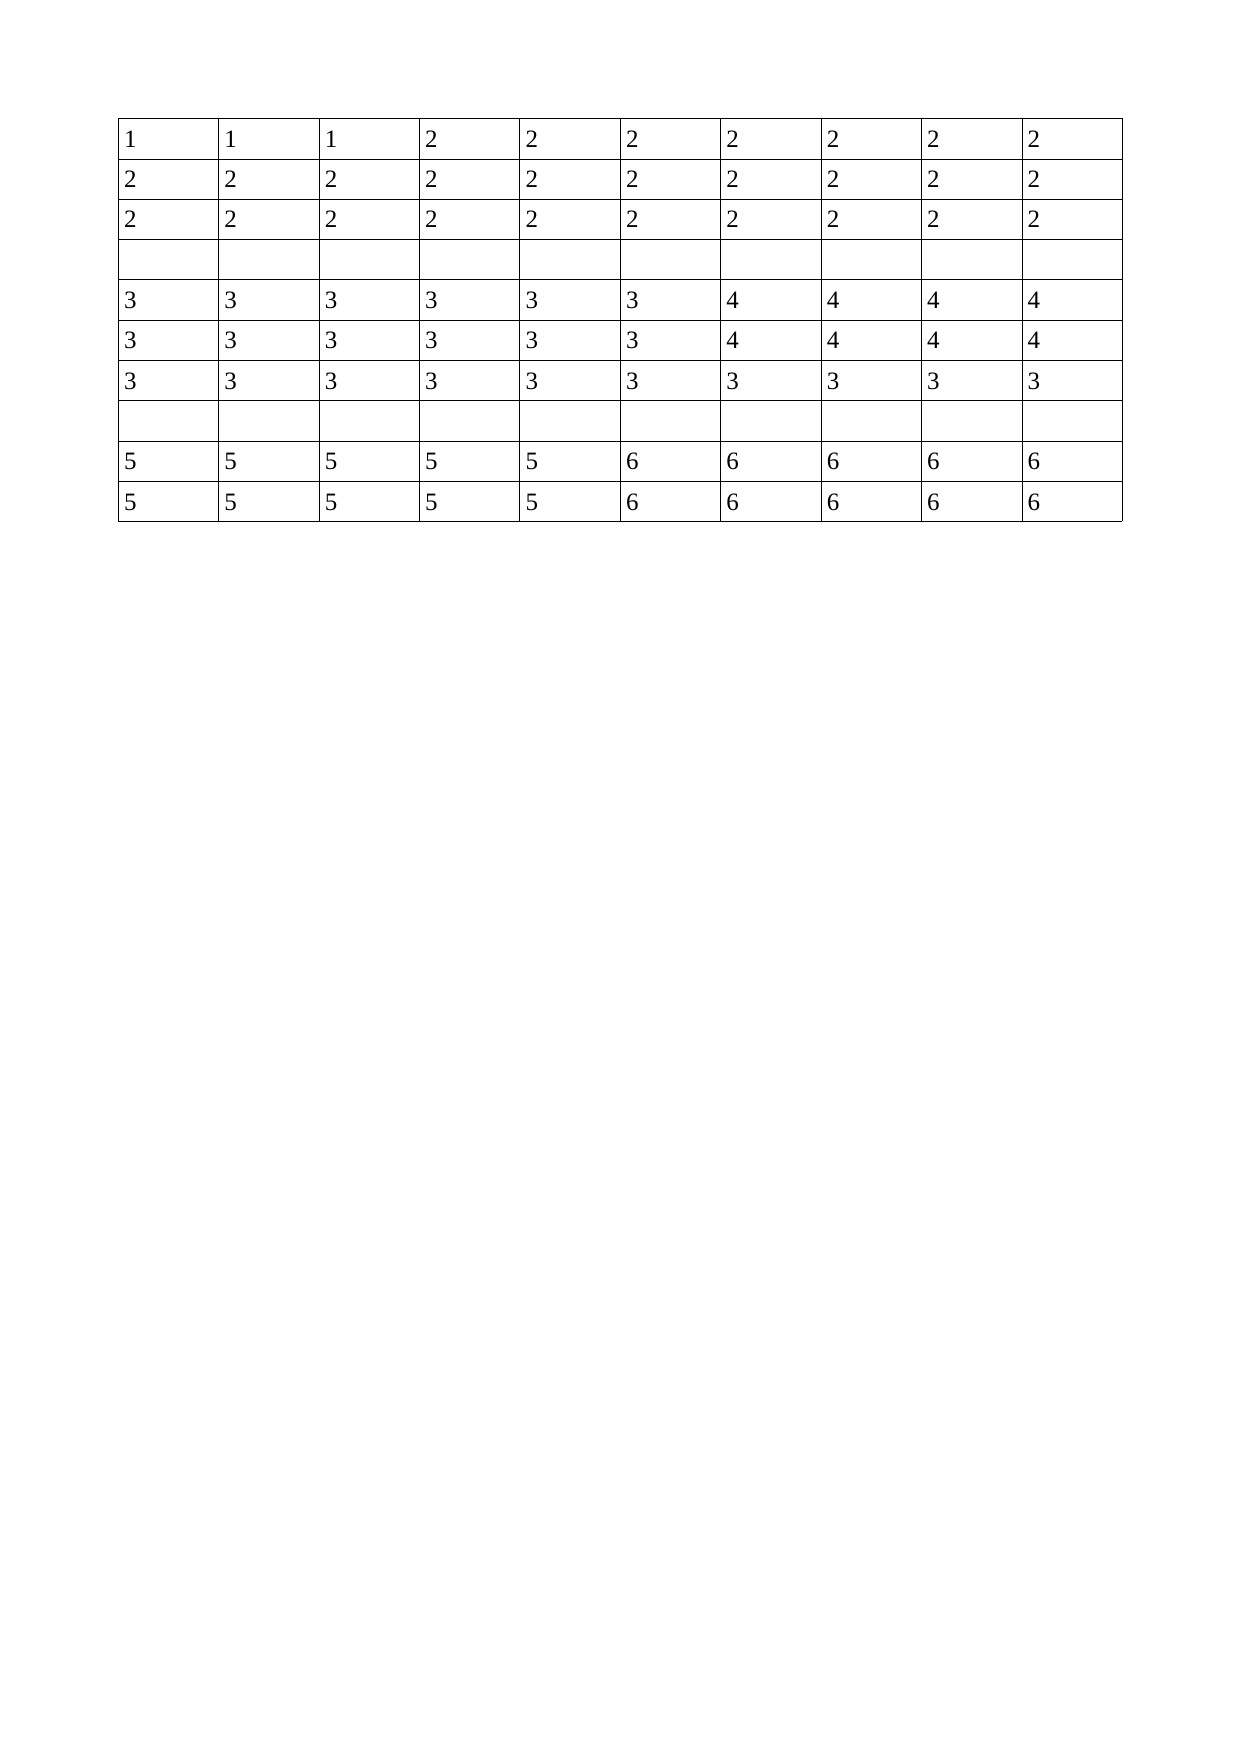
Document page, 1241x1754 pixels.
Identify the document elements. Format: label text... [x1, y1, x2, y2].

table_header 2 [621, 119, 720, 158]
table_cell 2 [520, 200, 620, 239]
table_cell 2 [420, 160, 519, 199]
table_cell [721, 401, 821, 441]
table_cell [621, 240, 720, 279]
table_header 1 [119, 119, 218, 158]
table_cell [822, 240, 921, 279]
table_cell 6 [822, 482, 921, 521]
table_cell 3 [219, 361, 319, 400]
table_cell 3 [520, 321, 620, 360]
table_cell 3 [119, 361, 218, 400]
table_cell 3 [420, 321, 519, 360]
table_cell [922, 240, 1022, 279]
table_cell [420, 401, 519, 441]
table_cell 6 [621, 442, 720, 481]
table_cell [721, 240, 821, 279]
table_cell 2 [1023, 160, 1122, 199]
table_cell 3 [1023, 361, 1122, 400]
table_cell 3 [721, 361, 821, 400]
table_cell 6 [922, 482, 1022, 521]
table_header 2 [822, 119, 921, 158]
table_cell 3 [219, 321, 319, 360]
table_cell [119, 401, 218, 441]
table_cell 2 [119, 160, 218, 199]
table_cell 2 [219, 200, 319, 239]
table_cell 4 [721, 321, 821, 360]
table_cell 2 [320, 200, 419, 239]
table_cell 5 [219, 442, 319, 481]
table_cell 2 [721, 200, 821, 239]
table_cell 3 [219, 280, 319, 320]
table_cell 2 [922, 200, 1022, 239]
table_cell 5 [320, 442, 419, 481]
table_cell [320, 401, 419, 441]
table_cell 3 [420, 361, 519, 400]
table_cell 3 [320, 361, 419, 400]
table_cell 3 [621, 280, 720, 320]
table_cell 3 [420, 280, 519, 320]
table_header 2 [922, 119, 1022, 158]
table_cell 6 [922, 442, 1022, 481]
table_cell 5 [320, 482, 419, 521]
table_cell 5 [520, 482, 620, 521]
table_cell 5 [520, 442, 620, 481]
table_cell 3 [320, 280, 419, 320]
table_cell 2 [621, 200, 720, 239]
table_cell 3 [320, 321, 419, 360]
table_cell 2 [219, 160, 319, 199]
table_header 2 [721, 119, 821, 158]
table_cell 6 [822, 442, 921, 481]
table_header 2 [1023, 119, 1122, 158]
table_cell [420, 240, 519, 279]
table_cell [1023, 240, 1122, 279]
table_cell 4 [822, 280, 921, 320]
table_cell 4 [922, 321, 1022, 360]
table_cell [119, 240, 218, 279]
table_cell 2 [621, 160, 720, 199]
table_cell 5 [119, 442, 218, 481]
table_cell [219, 240, 319, 279]
table_cell 2 [721, 160, 821, 199]
table_header 2 [520, 119, 620, 158]
table_cell 4 [721, 280, 821, 320]
table_cell 6 [621, 482, 720, 521]
table_cell [520, 401, 620, 441]
table_cell [822, 401, 921, 441]
table_cell 2 [922, 160, 1022, 199]
table_cell 5 [420, 442, 519, 481]
table_cell [320, 240, 419, 279]
table_cell [922, 401, 1022, 441]
table_header 2 [420, 119, 519, 158]
table_cell 3 [520, 361, 620, 400]
table_cell 3 [621, 361, 720, 400]
table_cell 2 [320, 160, 419, 199]
table_cell 4 [922, 280, 1022, 320]
table_cell [520, 240, 620, 279]
table_cell 2 [119, 200, 218, 239]
table_cell 6 [721, 442, 821, 481]
table_cell 4 [1023, 280, 1122, 320]
table_cell [1023, 401, 1122, 441]
table_cell 3 [922, 361, 1022, 400]
table_cell [621, 401, 720, 441]
table_cell 2 [822, 200, 921, 239]
table_cell 2 [822, 160, 921, 199]
table_cell 3 [119, 321, 218, 360]
table_cell 4 [822, 321, 921, 360]
table_header 1 [219, 119, 319, 158]
table_cell 5 [119, 482, 218, 521]
table_header 1 [320, 119, 419, 158]
table_cell 3 [119, 280, 218, 320]
table_cell 3 [520, 280, 620, 320]
table_cell 3 [822, 361, 921, 400]
table_cell 2 [420, 200, 519, 239]
table_cell 6 [1023, 442, 1122, 481]
table_cell [219, 401, 319, 441]
table_cell 5 [219, 482, 319, 521]
table_cell 6 [721, 482, 821, 521]
table_cell 6 [1023, 482, 1122, 521]
table_cell 4 [1023, 321, 1122, 360]
table_cell 5 [420, 482, 519, 521]
table_cell 2 [520, 160, 620, 199]
table_cell 3 [621, 321, 720, 360]
table_cell 2 [1023, 200, 1122, 239]
